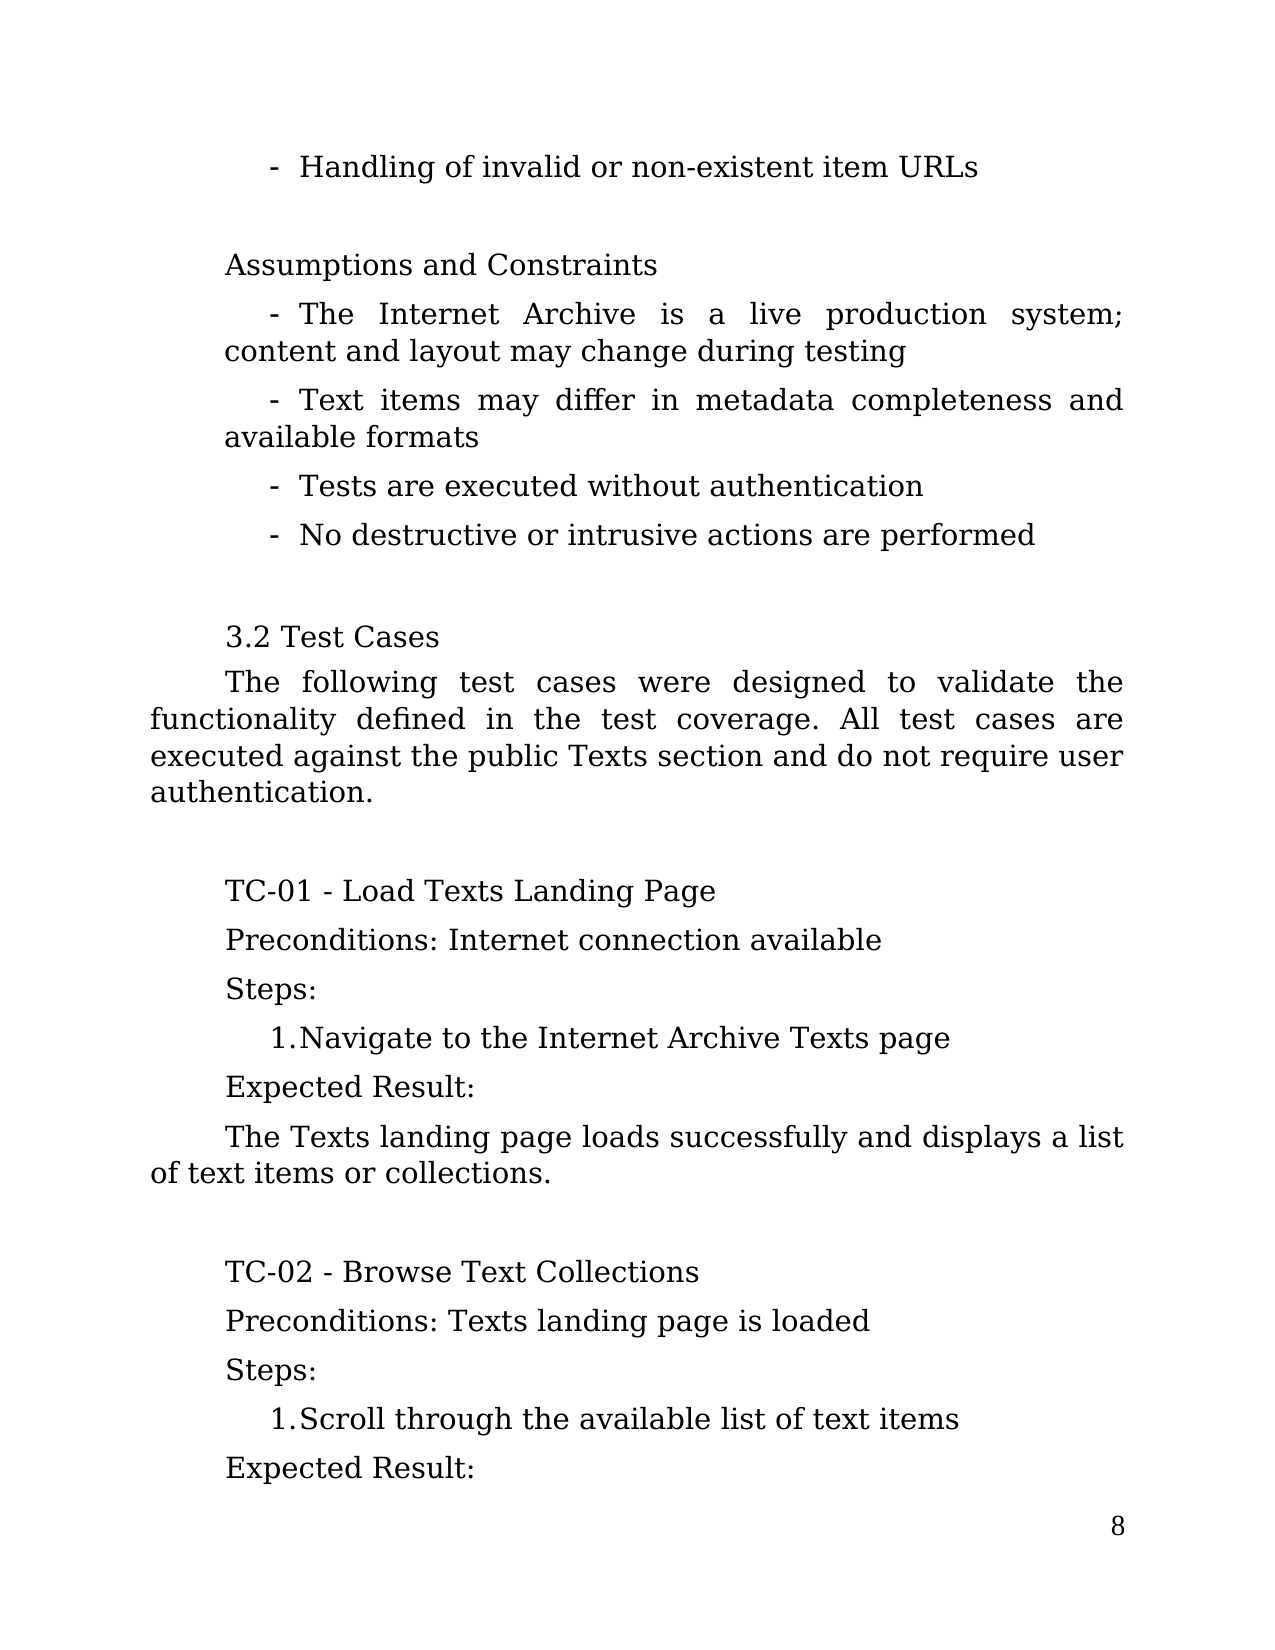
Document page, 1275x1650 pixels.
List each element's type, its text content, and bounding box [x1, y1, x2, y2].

list Text items may differ in metadata completeness and available formats [194, 383, 1125, 454]
text Expected Result: [150, 1452, 1125, 1486]
text Steps: [150, 972, 1125, 1006]
text The Texts landing page loads successfully and displays a list of text items or collections. [150, 1120, 1125, 1191]
text The following test cases were designed to validate the functionality defined in the test coverage. All test cases are executed against the public Texts section and do not require user authentication. [150, 666, 1125, 810]
text Assumptions and Constraints [150, 248, 1125, 282]
list The Internet Archive is a live production system; content and layout may change during testing [194, 297, 1125, 368]
list No destructive or intrusive actions are performed [194, 518, 1125, 552]
text Expected Result: [150, 1071, 1125, 1105]
list Tests are executed without authentication [194, 469, 1125, 503]
list Scroll through the available list of text items [194, 1402, 1125, 1436]
subtitle 3.2 Test Cases [150, 621, 1125, 655]
text Preconditions: Internet connection available [150, 923, 1125, 957]
text TC-02 - Browse Text Collections [150, 1255, 1125, 1289]
list Handling of invalid or non-existent item URLs [194, 150, 1125, 184]
list Navigate to the Internet Archive Texts page [194, 1022, 1125, 1056]
text Preconditions: Texts landing page is loaded [150, 1304, 1125, 1338]
text Steps: [150, 1353, 1125, 1387]
text TC-01 - Load Texts Landing Page [150, 874, 1125, 908]
